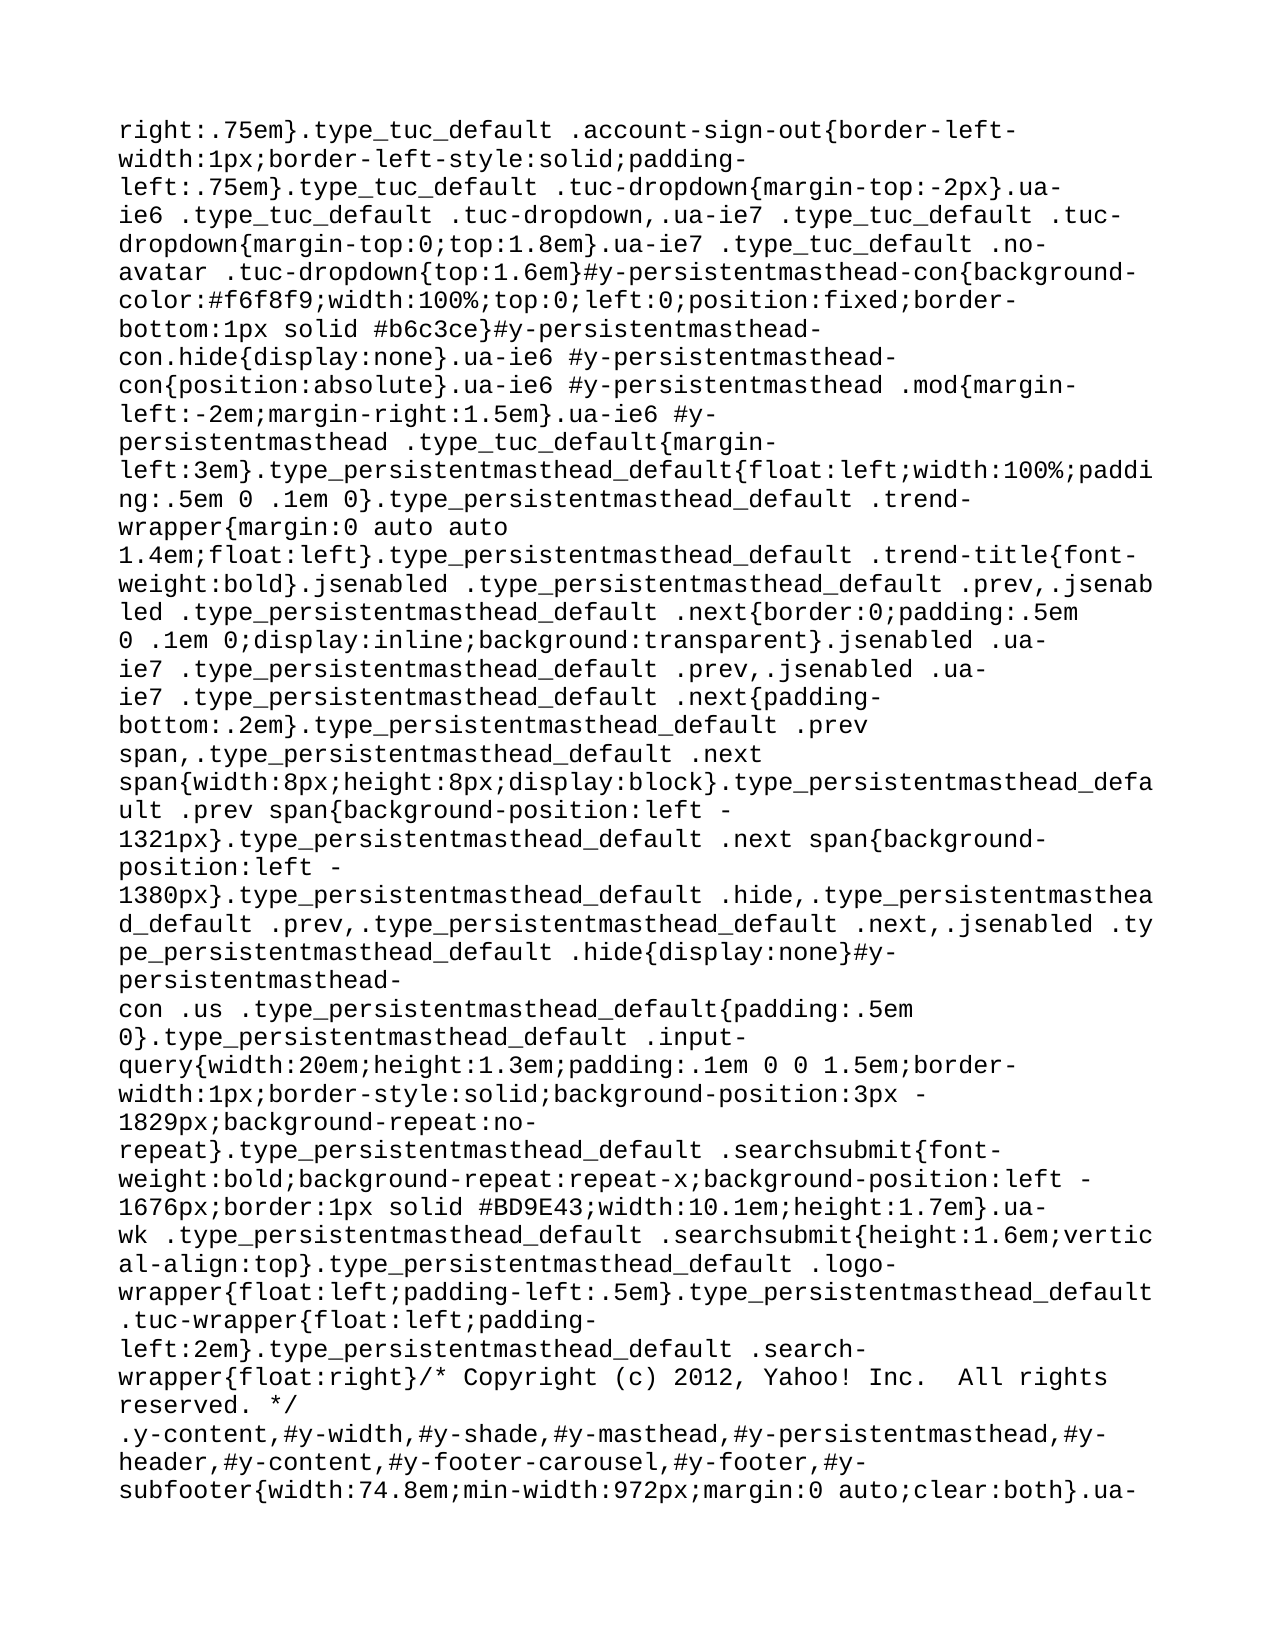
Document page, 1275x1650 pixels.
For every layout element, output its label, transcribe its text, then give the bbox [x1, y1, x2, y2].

text .y-content,#y-width,#y-shade,#y-masthead,#y-persistentmasthead,#y-header,#y-content,#y-footer-carousel,#y-footer,#y-subfooter{width:74.8em;min-width:972px;margin:0 auto;clear:both}.ua- [118, 1421, 1157, 1506]
text right:.75em}.type_tuc_default .account-sign-out{border-left-width:1px;border-left-style:solid;padding-left:.75em}.type_tuc_default .tuc-dropdown{margin-top:-2px}.ua-ie6 .type_tuc_default .tuc-dropdown,.ua-ie7 .type_tuc_default .tuc-dropdown{margin-top:0;top:1.8em}.ua-ie7 .type_tuc_default .no-avatar .tuc-dropdown{top:1.6em}#y-persistentmasthead-con{background-color:#f6f8f9;width:100%;top:0;left:0;position:fixed;border-bottom:1px solid #b6c3ce}#y-persistentmasthead-con.hide{display:none}.ua-ie6 #y-persistentmasthead-con{position:absolute}.ua-ie6 #y-persistentmasthead .mod{margin-left:-2em;margin-right:1.5em}.ua-ie6 #y-persistentmasthead .type_tuc_default{margin-left:3em}.type_persistentmasthead_default{float:left;width:100%;padding:.5em 0 .1em 0}.type_persistentmasthead_default .trend-wrapper{margin:0 auto auto 1.4em;float:left}.type_persistentmasthead_default .trend-title{font-weight:bold}.jsenabled .type_persistentmasthead_default .prev,.jsenabled .type_persistentmasthead_default .next{border:0;padding:.5em 0 .1em 0;display:inline;background:transparent}.jsenabled .ua-ie7 .type_persistentmasthead_default .prev,.jsenabled .ua-ie7 .type_persistentmasthead_default .next{padding-bottom:.2em}.type_persistentmasthead_default .prev span,.type_persistentmasthead_default .next span{width:8px;height:8px;display:block}.type_persistentmasthead_default .prev span{background-position:left -1321px}.type_persistentmasthead_default .next span{background-position:left -1380px}.type_persistentmasthead_default .hide,.type_persistentmasthead_default .prev,.type_persistentmasthead_default .next,.jsenabled .type_persistentmasthead_default .hide{display:none}#y-persistentmasthead-con .us .type_persistentmasthead_default{padding:.5em 0}.type_persistentmasthead_default .input-query{width:20em;height:1.3em;padding:.1em 0 0 1.5em;border-width:1px;border-style:solid;background-position:3px -1829px;background-repeat:no-repeat}.type_persistentmasthead_default .searchsubmit{font-weight:bold;background-repeat:repeat-x;background-position:left -1676px;border:1px solid #BD9E43;width:10.1em;height:1.7em}.ua-wk .type_persistentmasthead_default .searchsubmit{height:1.6em;vertical-align:top}.type_persistentmasthead_default .logo-wrapper{float:left;padding-left:.5em}.type_persistentmasthead_default .tuc-wrapper{float:left;padding-left:2em}.type_persistentmasthead_default .search-wrapper{float:right}/* Copyright (c) 2012, Yahoo! Inc. All rights reserved. */ [118, 118, 1157, 1421]
